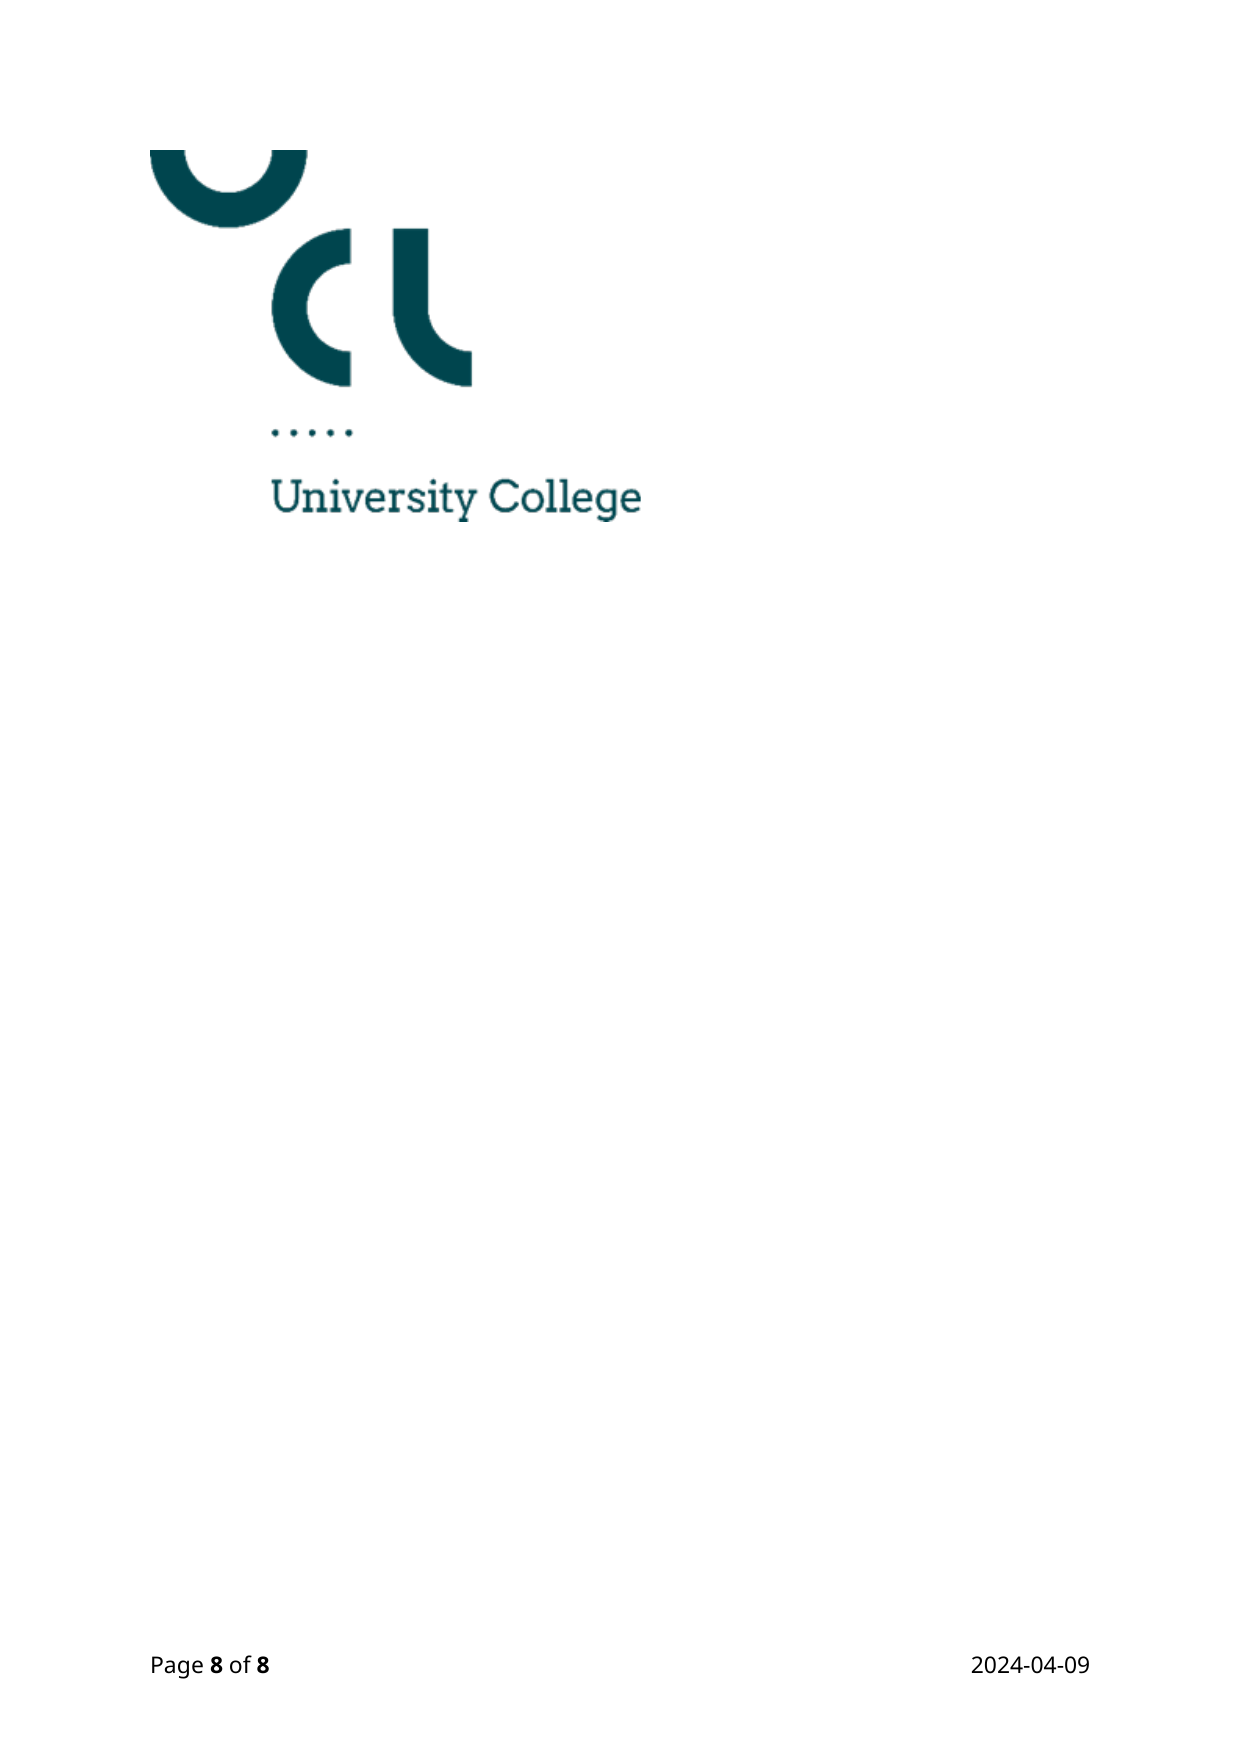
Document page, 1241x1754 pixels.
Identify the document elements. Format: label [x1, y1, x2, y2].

picture [150, 150, 641, 522]
